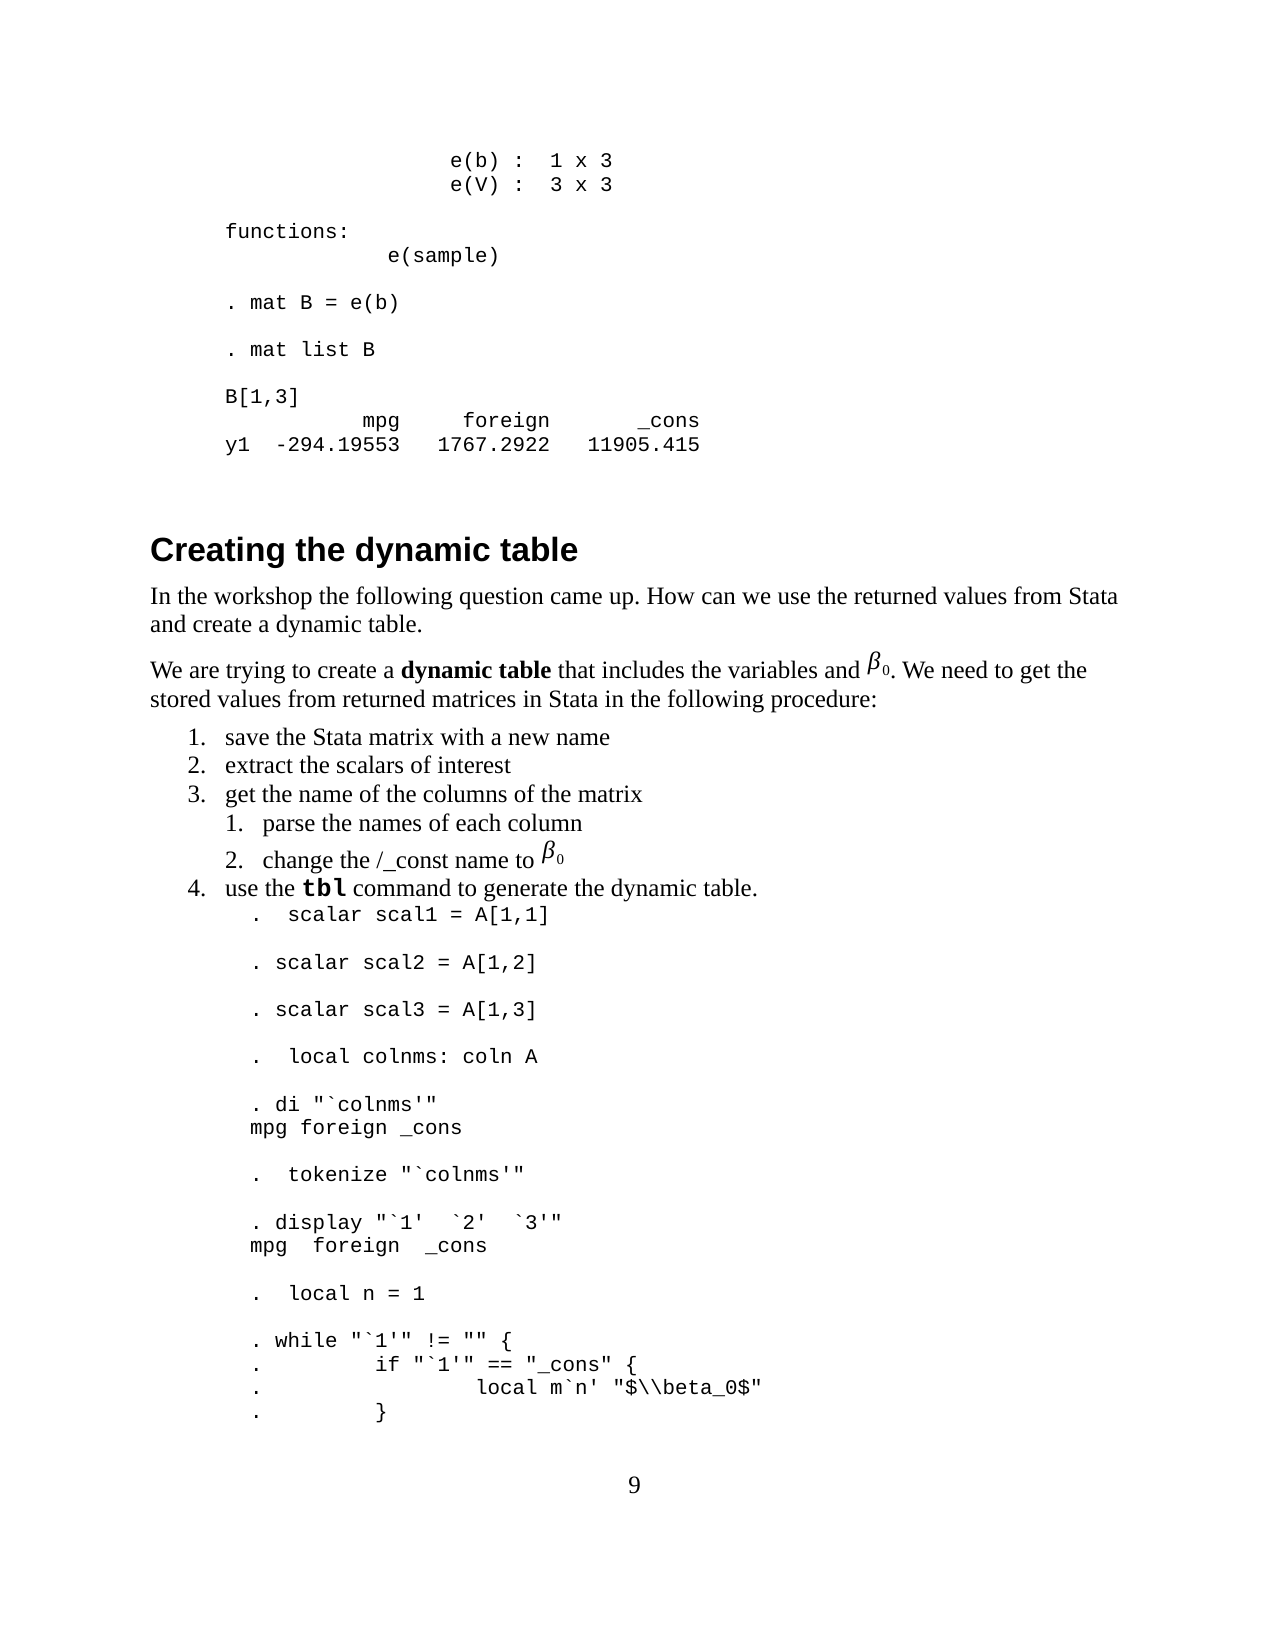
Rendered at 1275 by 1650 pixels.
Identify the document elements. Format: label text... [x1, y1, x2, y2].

text mpg foreign _cons [150, 410, 1125, 434]
list . tokenize "`colnms'" [187, 1164, 1125, 1188]
list . scalar scal3 = A[1,3] [187, 999, 1125, 1023]
list . local m`n' "$\\beta_0$" [187, 1377, 1125, 1401]
text We are trying to create a dynamic table that includes the variables and . We need to get the stored values from returned matrices in Stata in the following procedure: [150, 647, 1125, 713]
list save the Stata matrix with a new name [187, 722, 1125, 751]
list . while "`1'" != "" { [187, 1330, 1125, 1354]
text functions: [150, 221, 1125, 244]
list . local n = 1 [187, 1283, 1125, 1306]
list . di "`colnms'" [187, 1093, 1125, 1117]
list mpg foreign _cons [187, 1235, 1125, 1259]
list mpg foreign _cons [187, 1117, 1125, 1141]
list extract the scalars of interest [187, 751, 1125, 779]
text . mat B = e(b) [150, 292, 1125, 316]
text e(b) : 1 x 3 [150, 150, 1125, 174]
list . display "`1' `2' `3'" [187, 1212, 1125, 1235]
subtitle Creating the dynamic table [150, 530, 1125, 568]
text e(V) : 3 x 3 [150, 174, 1125, 197]
text In the workshop the following question came up. How can we use the returned values from Stata and create a dynamic table. [150, 581, 1125, 638]
list . if "`1'" == "_cons" { [187, 1354, 1125, 1377]
text y1 -294.19553 1767.2922 11905.415 [150, 434, 1125, 457]
list . scalar scal2 = A[1,2] [187, 952, 1125, 975]
list change the /_const name to [225, 837, 1125, 873]
list . local colnms: coln A [187, 1046, 1125, 1070]
list . } [187, 1401, 1125, 1424]
list parse the names of each column [225, 808, 1125, 837]
list . scalar scal1 = A[1,1] [187, 904, 1125, 928]
list get the name of the columns of the matrix [187, 779, 1125, 808]
text e(sample) [150, 244, 1125, 268]
text B[1,3] [150, 386, 1125, 410]
list use the tbl command to generate the dynamic table. [187, 873, 1125, 904]
text . mat list B [150, 339, 1125, 363]
